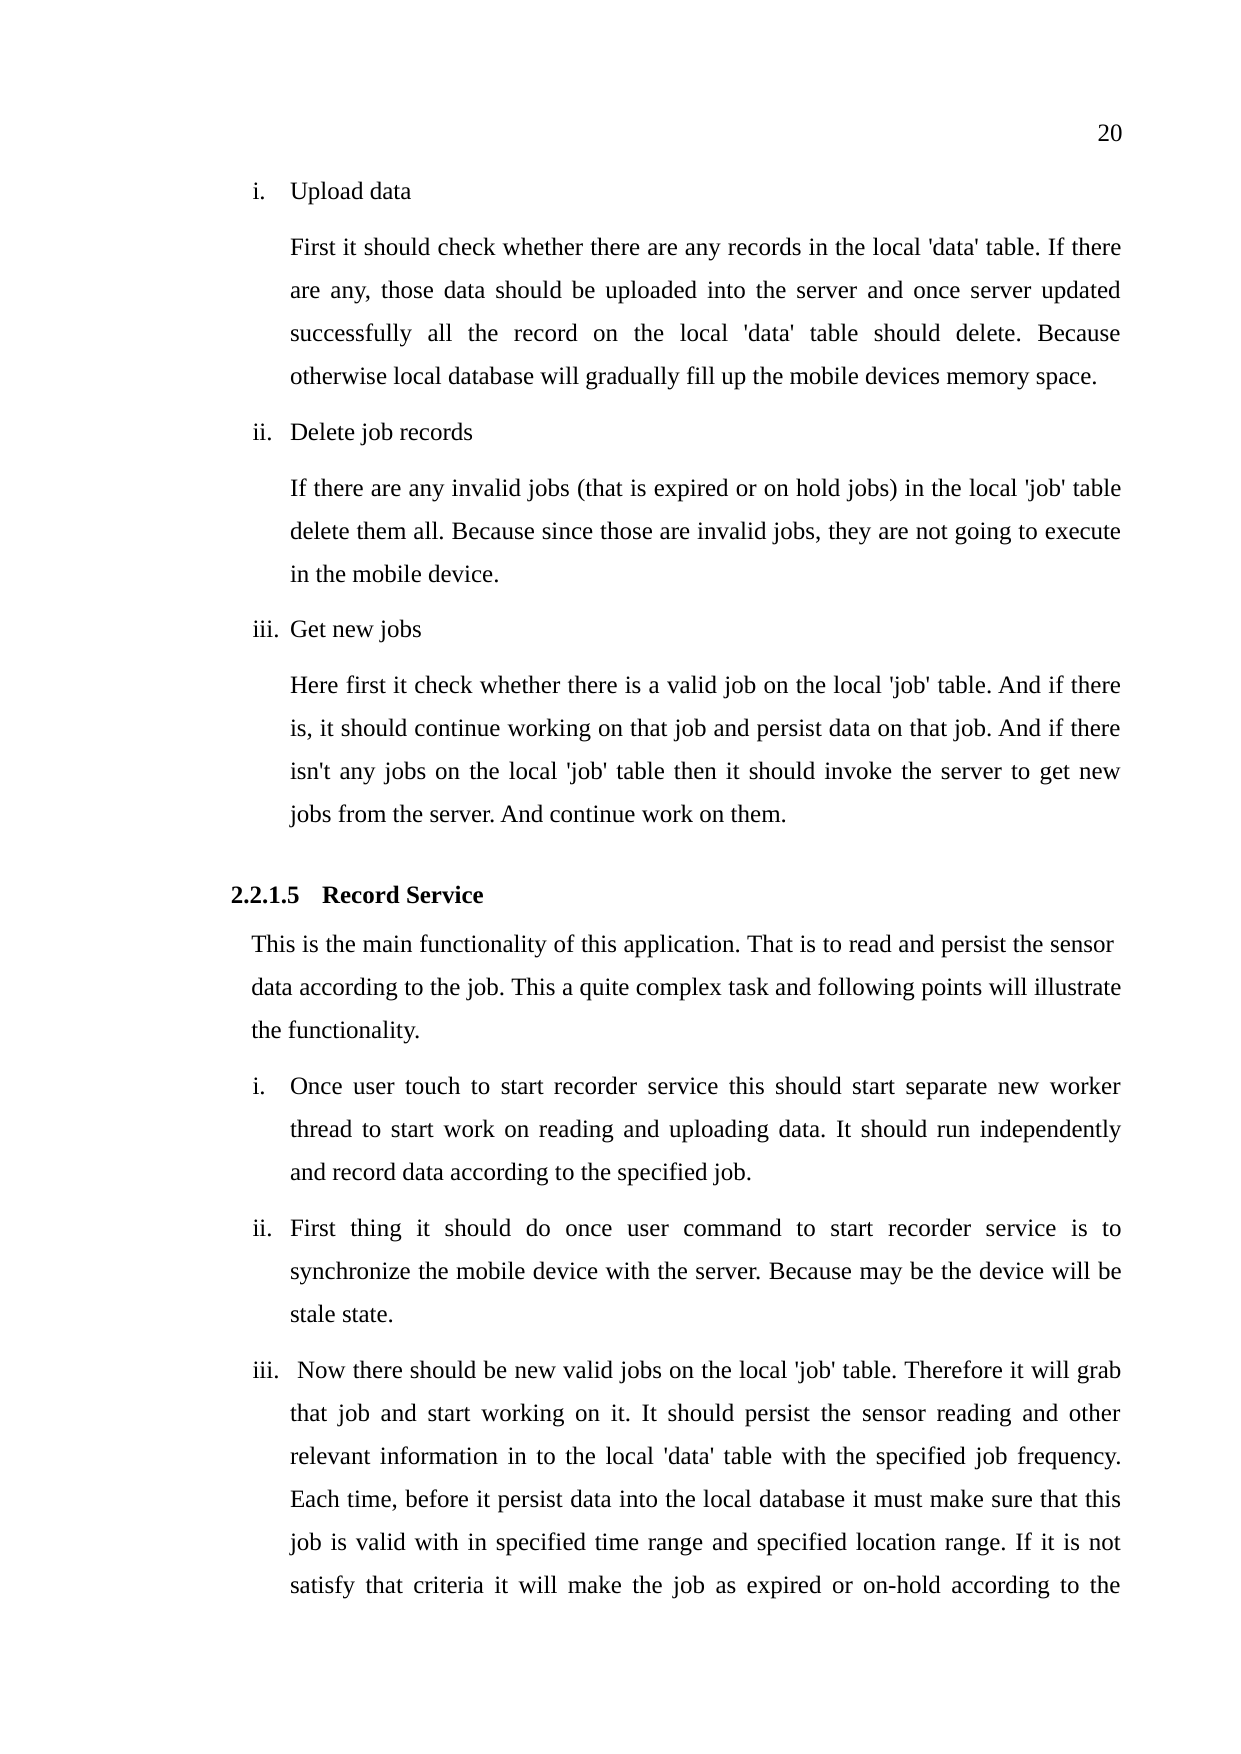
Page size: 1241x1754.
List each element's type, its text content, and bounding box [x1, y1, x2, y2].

list Delete job records [252, 417, 1122, 446]
list If there are any invalid jobs (that is expired or on hold jobs) in the local 'job' table delete them all. Because since those are invalid jobs, they are not going to execute in the mobile device. [252, 473, 1122, 588]
list Now there should be new valid jobs on the local 'job' table. Therefore it will grab that job and start working on it. It should persist the sensor reading and other relevant information in to the local 'data' table with the specified job frequency. Each time, before it persist data into the local database it must make sure that this job is valid with in specified time range and specified location range. If it is not satisfy that criteria it will make the job as expired or on-hold according to the [252, 1355, 1122, 1599]
list First it should check whether there are any records in the local 'data' table. If there are any, those data should be uploaded into the server and once server updated successfully all the record on the local 'data' table should delete. Because otherwise local database will gradually fill up the mobile devices memory space. [252, 232, 1122, 390]
list First thing it should do once user command to start recorder service is to synchronize the mobile device with the server. Because may be the device will be stale state. [252, 1213, 1122, 1328]
list Once user touch to start recorder service this should start separate new worker thread to start work on reading and uploading data. It should run independently and record data according to the specified job. [252, 1071, 1122, 1186]
list Upload data [252, 176, 1122, 205]
list Here first it check whether there is a valid job on the local 'job' table. And if there is, it should continue working on that job and persist data on that job. And if there isn't any jobs on the local 'job' table then it should invoke the server to get new jobs from the server. And continue work on them. [252, 670, 1122, 828]
text This is the main functionality of this application. That is to read and persist the sensor data according to the job. This a quite complex task and following points will illustrate the functionality. [177, 929, 1122, 1044]
list Get new jobs [252, 614, 1122, 643]
subtitle Record Service [224, 880, 1122, 909]
